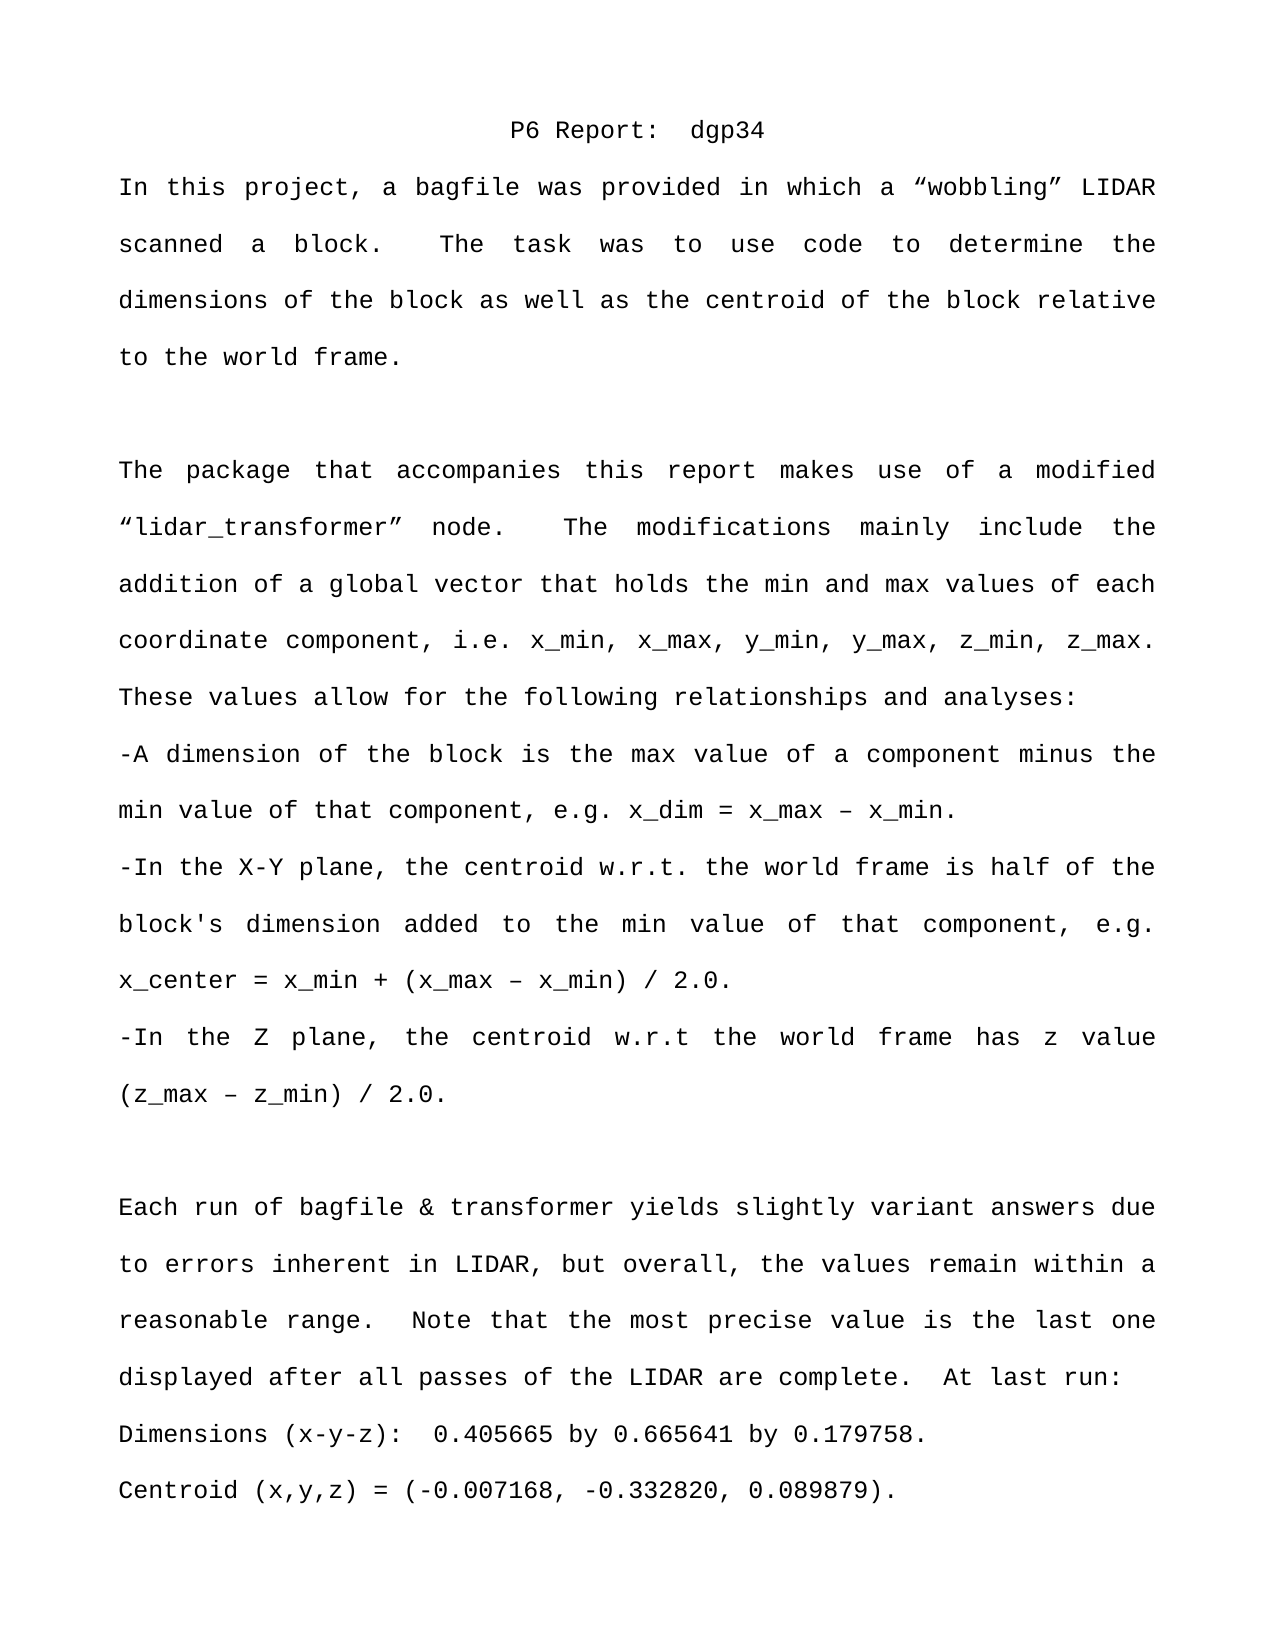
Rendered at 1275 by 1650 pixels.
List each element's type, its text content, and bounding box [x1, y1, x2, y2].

text Centroid (x,y,z) = (-0.007168, -0.332820, 0.089879). [118, 1478, 1157, 1506]
text P6 Report: dgp34 [118, 118, 1157, 146]
text Dimensions (x-y-z): 0.405665 by 0.665641 by 0.179758. [118, 1421, 1157, 1450]
text -A dimension of the block is the max value of a component minus the min value of that component, e.g. x_dim = x_max – x_min. [118, 741, 1157, 826]
text Each run of bagfile & transformer yields slightly variant answers due to errors inherent in LIDAR, but overall, the values remain within a reasonable range. Note that the most precise value is the last one displayed after all passes of the LIDAR are complete. At last run: [118, 1195, 1157, 1393]
text The package that accompanies this report makes use of a modified “lidar_transformer” node. The modifications mainly include the addition of a global vector that holds the min and max values of each coordinate component, i.e. x_min, x_max, y_min, y_max, z_min, z_max. These values allow for the following relationships and analyses: [118, 458, 1157, 713]
text In this project, a bagfile was provided in which a “wobbling” LIDAR scanned a block. The task was to use code to determine the dimensions of the block as well as the centroid of the block relative to the world frame. [118, 175, 1157, 373]
text -In the X-Y plane, the centroid w.r.t. the world frame is half of the block's dimension added to the min value of that component, e.g. x_center = x_min + (x_max – x_min) / 2.0. [118, 855, 1157, 996]
text -In the Z plane, the centroid w.r.t the world frame has z value (z_max – z_min) / 2.0. [118, 1025, 1157, 1110]
